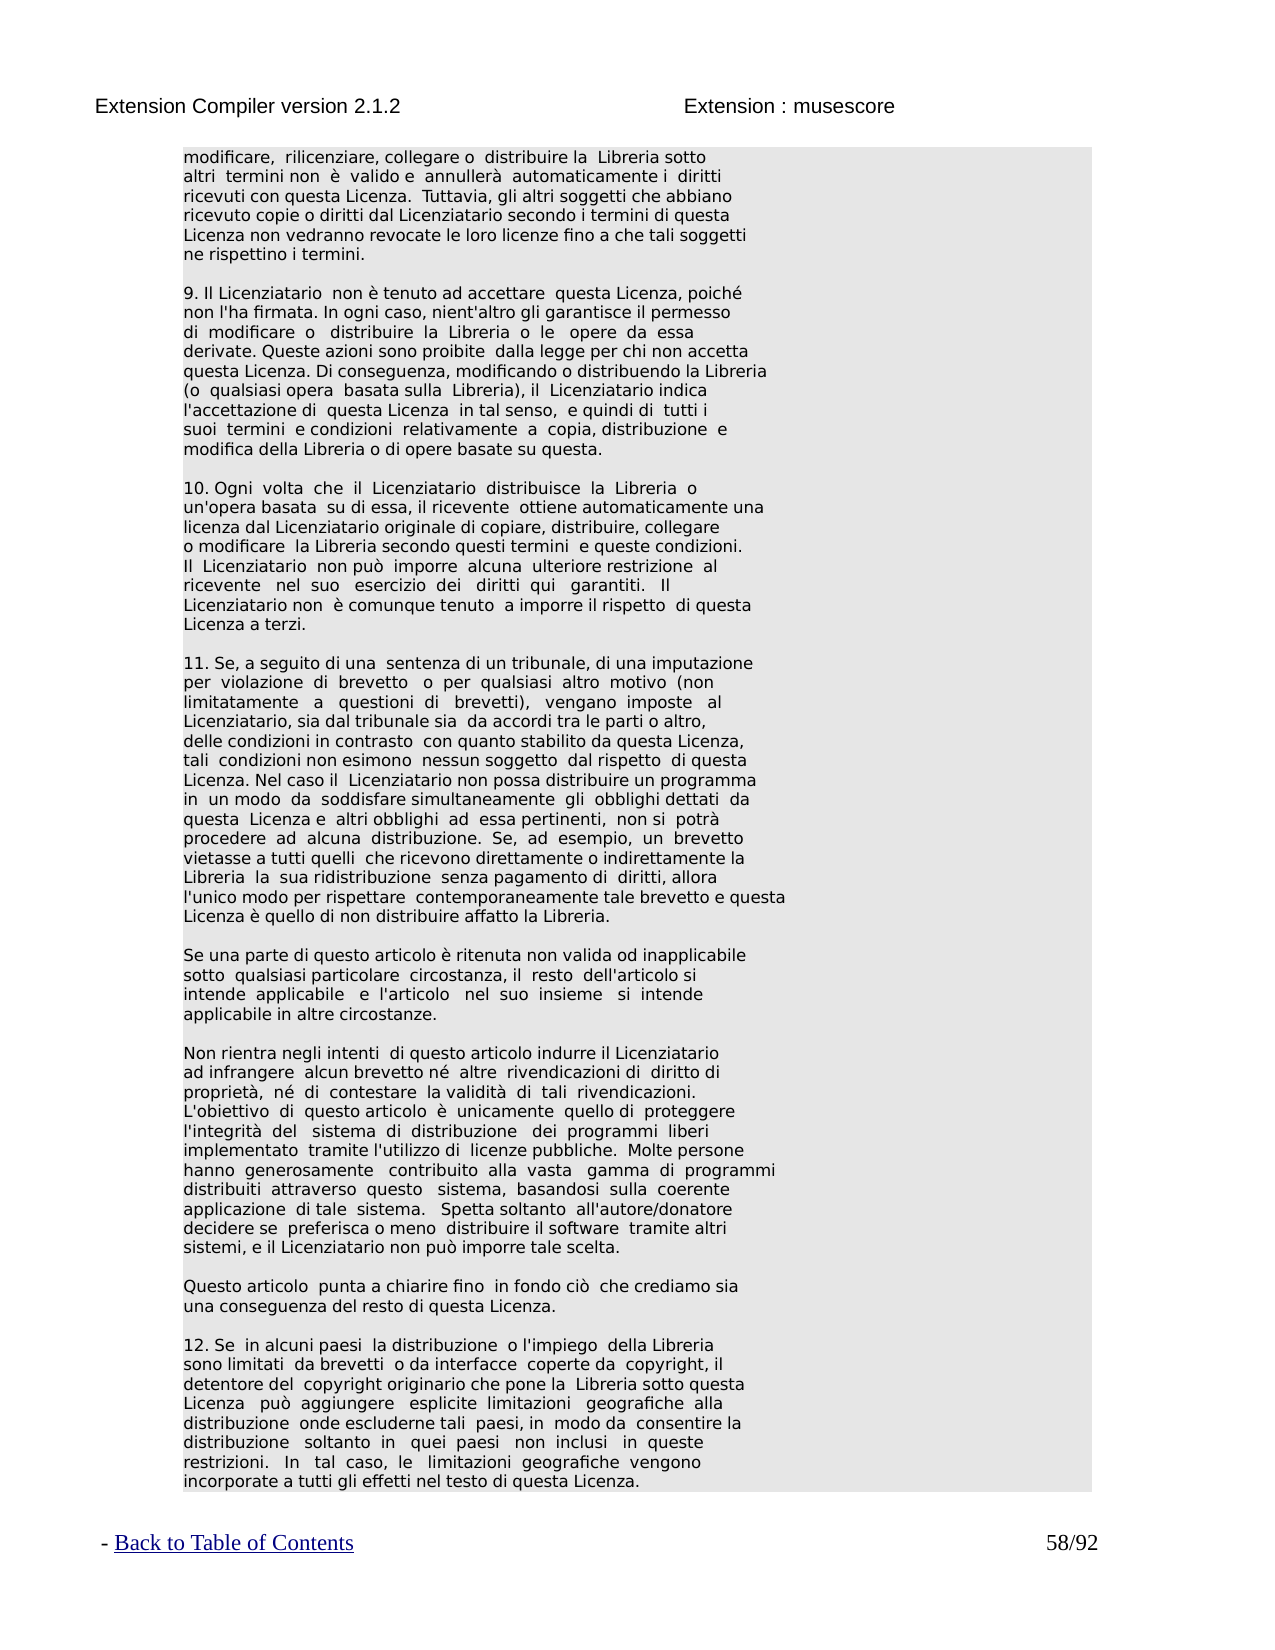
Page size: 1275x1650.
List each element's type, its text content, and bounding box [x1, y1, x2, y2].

text decidere se preferisca o meno distribuire il software tramite altri [183, 1219, 1092, 1238]
text questa Licenza e altri obblighi ad essa pertinenti, non si potrà [183, 810, 1092, 829]
text l'unico modo per rispettare contemporaneamente tale brevetto e questa [183, 888, 1092, 907]
text (o qualsiasi opera basata sulla Libreria), il Licenziatario indica [183, 381, 1092, 401]
text Non rientra negli intenti di questo articolo indurre il Licenziatario [183, 1043, 1092, 1063]
text proprietà, né di contestare la validità di tali rivendicazioni. [183, 1082, 1092, 1102]
text sotto qualsiasi particolare circostanza, il resto dell'articolo si [183, 966, 1092, 985]
text per violazione di brevetto o per qualsiasi altro motivo (non [183, 673, 1092, 693]
text 12. Se in alcuni paesi la distribuzione o l'impiego della Libreria [183, 1336, 1092, 1355]
text Questo articolo punta a chiarire fino in fondo ciò che crediamo sia [183, 1277, 1092, 1297]
text ricevuti con questa Licenza. Tuttavia, gli altri soggetti che abbiano [183, 186, 1092, 206]
text intende applicabile e l'articolo nel suo insieme si intende [183, 985, 1092, 1004]
text tali condizioni non esimono nessun soggetto dal rispetto di questa [183, 751, 1092, 771]
text Licenza non vedranno revocate le loro licenze fino a che tali soggetti [183, 225, 1092, 245]
text derivate. Queste azioni sono proibite dalla legge per chi non accetta [183, 342, 1092, 362]
text un'opera basata su di essa, il ricevente ottiene automaticamente una [183, 498, 1092, 518]
text 10. Ogni volta che il Licenziatario distribuisce la Libreria o [183, 479, 1092, 498]
text ad infrangere alcun brevetto né altre rivendicazioni di diritto di [183, 1063, 1092, 1082]
text di modificare o distribuire la Libreria o le opere da essa [183, 323, 1092, 342]
text sistemi, e il Licenziatario non può imporre tale scelta. [183, 1238, 1092, 1258]
text procedere ad alcuna distribuzione. Se, ad esempio, un brevetto [183, 829, 1092, 849]
text ne rispettino i termini. [183, 245, 1092, 264]
text Licenziatario, sia dal tribunale sia da accordi tra le parti o altro, [183, 712, 1092, 732]
text hanno generosamente contribuito alla vasta gamma di programmi [183, 1160, 1092, 1180]
text detentore del copyright originario che pone la Libreria sotto questa [183, 1375, 1092, 1394]
text vietasse a tutti quelli che ricevono direttamente o indirettamente la [183, 849, 1092, 868]
text ricevuto copie o diritti dal Licenziatario secondo i termini di questa [183, 206, 1092, 225]
text sono limitati da brevetti o da interfacce coperte da copyright, il [183, 1355, 1092, 1375]
text applicazione di tale sistema. Spetta soltanto all'autore/donatore [183, 1199, 1092, 1219]
text ricevente nel suo esercizio dei diritti qui garantiti. Il [183, 576, 1092, 596]
text una conseguenza del resto di questa Licenza. [183, 1297, 1092, 1316]
text 9. Il Licenziatario non è tenuto ad accettare questa Licenza, poiché [183, 284, 1092, 303]
text applicabile in altre circostanze. [183, 1004, 1092, 1024]
text 11. Se, a seguito di una sentenza di un tribunale, di una imputazione [183, 654, 1092, 673]
text in un modo da soddisfare simultaneamente gli obblighi dettati da [183, 790, 1092, 810]
text altri termini non è valido e annullerà automaticamente i diritti [183, 167, 1092, 186]
text l'accettazione di questa Licenza in tal senso, e quindi di tutti i [183, 401, 1092, 420]
text Licenza può aggiungere esplicite limitazioni geografiche alla [183, 1394, 1092, 1414]
text questa Licenza. Di conseguenza, modificando o distribuendo la Libreria [183, 362, 1092, 381]
text Licenziatario non è comunque tenuto a imporre il rispetto di questa [183, 596, 1092, 615]
text modificare, rilicenziare, collegare o distribuire la Libreria sotto [183, 147, 1092, 167]
text Il Licenziatario non può imporre alcuna ulteriore restrizione al [183, 557, 1092, 576]
text delle condizioni in contrasto con quanto stabilito da questa Licenza, [183, 732, 1092, 751]
text suoi termini e condizioni relativamente a copia, distribuzione e [183, 420, 1092, 440]
text distribuzione onde escluderne tali paesi, in modo da consentire la [183, 1414, 1092, 1433]
text distribuzione soltanto in quei paesi non inclusi in queste [183, 1433, 1092, 1453]
text Se una parte di questo articolo è ritenuta non valida od inapplicabile [183, 946, 1092, 966]
text Libreria la sua ridistribuzione senza pagamento di diritti, allora [183, 868, 1092, 888]
text non l'ha firmata. In ogni caso, nient'altro gli garantisce il permesso [183, 303, 1092, 323]
text Licenza è quello di non distribuire affatto la Libreria. [183, 907, 1092, 927]
text incorporate a tutti gli effetti nel testo di questa Licenza. [183, 1472, 1092, 1492]
text modifica della Libreria o di opere basate su questa. [183, 440, 1092, 459]
text distribuiti attraverso questo sistema, basandosi sulla coerente [183, 1180, 1092, 1199]
text implementato tramite l'utilizzo di licenze pubbliche. Molte persone [183, 1141, 1092, 1160]
text l'integrità del sistema di distribuzione dei programmi liberi [183, 1121, 1092, 1141]
text restrizioni. In tal caso, le limitazioni geografiche vengono [183, 1453, 1092, 1472]
text Licenza. Nel caso il Licenziatario non possa distribuire un programma [183, 771, 1092, 790]
text L'obiettivo di questo articolo è unicamente quello di proteggere [183, 1102, 1092, 1121]
text limitatamente a questioni di brevetti), vengano imposte al [183, 693, 1092, 712]
text Licenza a terzi. [183, 615, 1092, 634]
text licenza dal Licenziatario originale di copiare, distribuire, collegare [183, 518, 1092, 537]
text o modificare la Libreria secondo questi termini e queste condizioni. [183, 537, 1092, 557]
